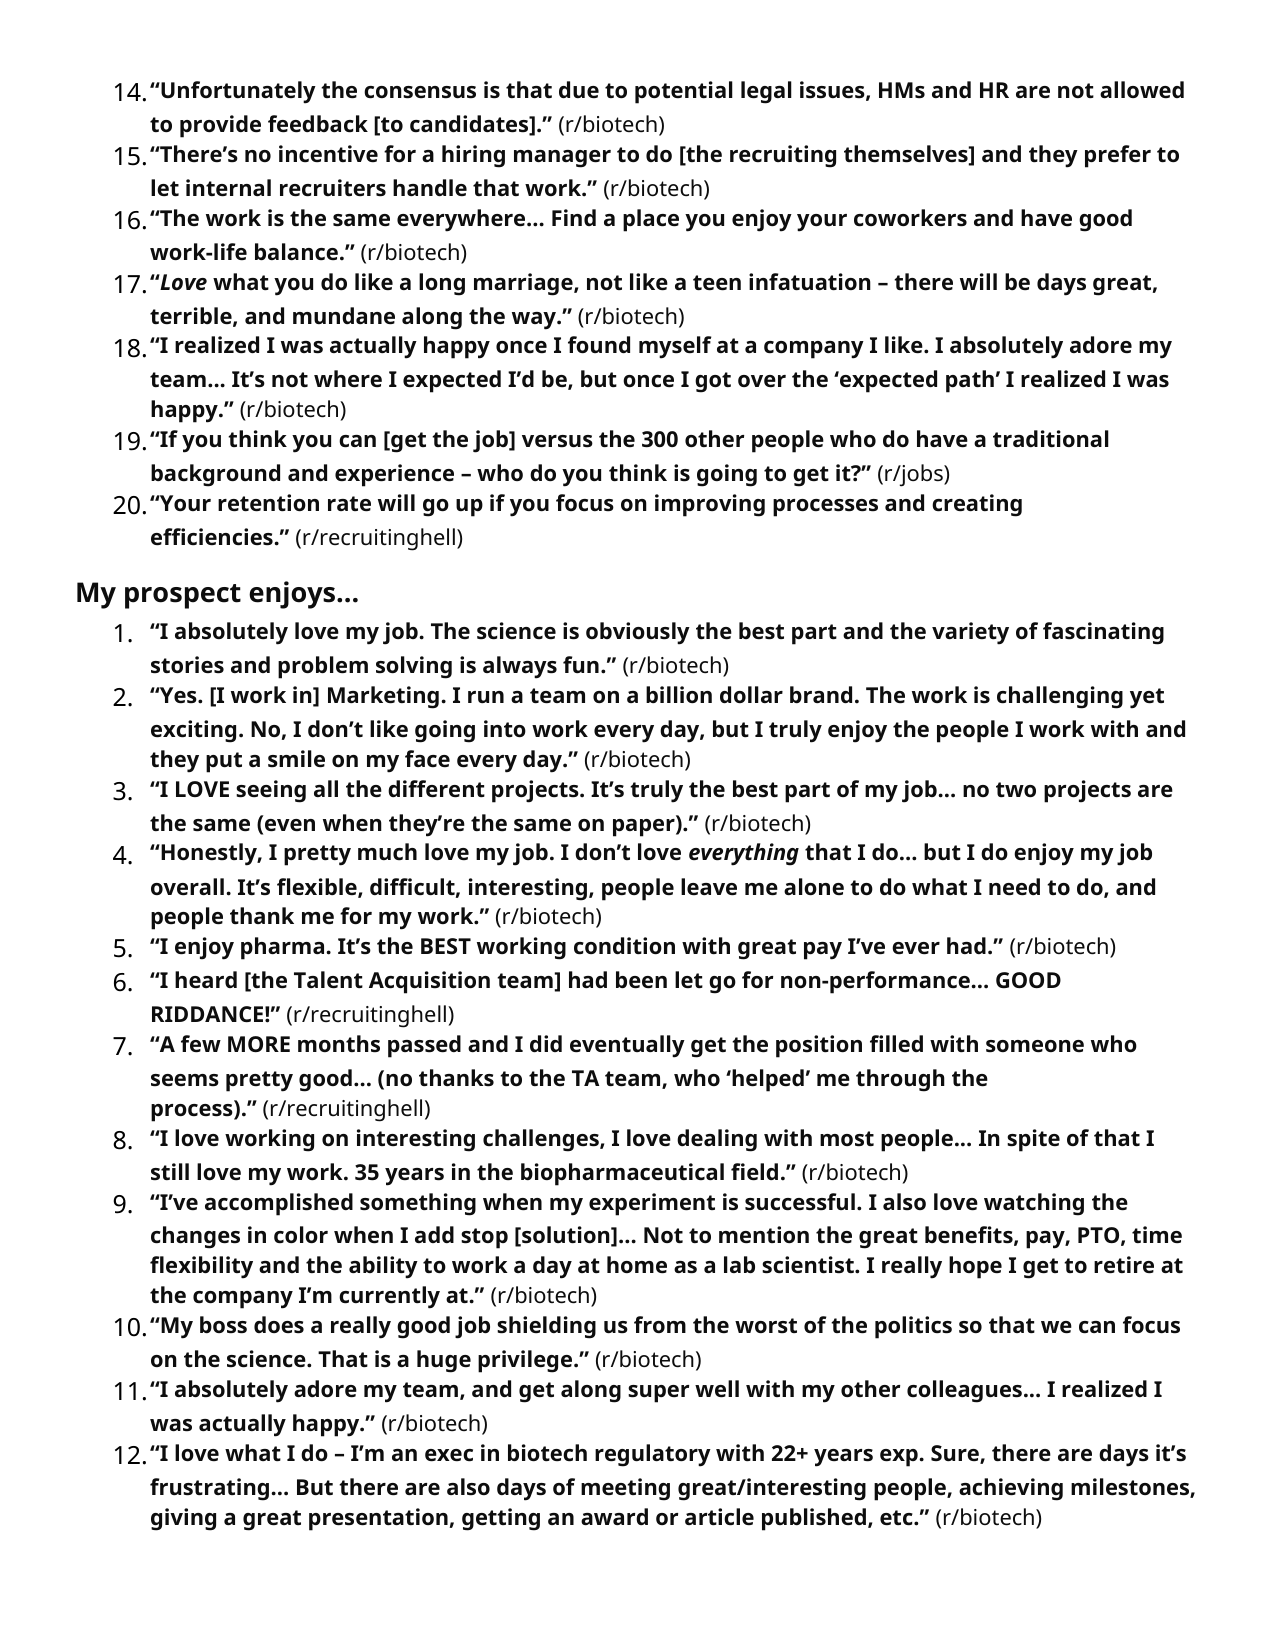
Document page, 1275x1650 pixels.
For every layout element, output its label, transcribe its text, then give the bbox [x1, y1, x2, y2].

list “I enjoy pharma. It’s the BEST working condition with great pay I’ve ever had.” (r/biotech) [112, 931, 1200, 965]
subtitle My prospect enjoys... [75, 574, 1200, 611]
list “Yes. [I work in] Marketing. I run a team on a billion dollar brand. The work is challenging yet exciting. No, I don’t like going into work every day, but I truly enjoy the people I work with and they put a smile on my face every day.” (r/biotech) [112, 680, 1200, 773]
list “If you think you can [get the job] versus the 300 other people who do have a traditional background and experience – who do you think is going to get it?” (r/jobs) [112, 424, 1200, 488]
list “Honestly, I pretty much love my job. I don’t love everything that I do... but I do enjoy my job overall. It’s flexible, difficult, interesting, people leave me alone to do what I need to do, and people thank me for my work.” (r/biotech) [112, 837, 1200, 931]
list “Unfortunately the consensus is that due to potential legal issues, HMs and HR are not allowed to provide feedback [to candidates].” (r/biotech) [112, 75, 1200, 139]
list “Love what you do like a long marriage, not like a teen infatuation – there will be days great, terrible, and mundane along the way.” (r/biotech) [112, 267, 1200, 330]
list “The work is the same everywhere... Find a place you enjoy your coworkers and have good work-life balance.” (r/biotech) [112, 203, 1200, 267]
list “I LOVE seeing all the different projects. It’s truly the best part of my job… no two projects are the same (even when they’re the same on paper).” (r/biotech) [112, 773, 1200, 837]
list “A few MORE months passed and I did eventually get the position filled with someone who seems pretty good... (no thanks to the TA team, who ‘helped’ me through the process).” (r/recruitinghell) [112, 1029, 1200, 1123]
list “I love what I do – I’m an exec in biotech regulatory with 22+ years exp. Sure, there are days it’s frustrating... But there are also days of meeting great/interesting people, achieving milestones, giving a great presentation, getting an award or article published, etc.” (r/biotech) [112, 1438, 1200, 1531]
list “There’s no incentive for a hiring manager to do [the recruiting themselves] and they prefer to let internal recruiters handle that work.” (r/biotech) [112, 139, 1200, 203]
list “Your retention rate will go up if you focus on improving processes and creating efficiencies.” (r/recruitinghell) [112, 488, 1200, 552]
list “I heard [the Talent Acquisition team] had been let go for non-performance... GOOD RIDDANCE!” (r/recruitinghell) [112, 965, 1200, 1029]
list “I absolutely adore my team, and get along super well with my other colleagues... I realized I was actually happy.” (r/biotech) [112, 1374, 1200, 1438]
list “My boss does a really good job shielding us from the worst of the politics so that we can focus on the science. That is a huge privilege.” (r/biotech) [112, 1310, 1200, 1374]
list “I absolutely love my job. The science is obviously the best part and the variety of fascinating stories and problem solving is always fun.” (r/biotech) [112, 616, 1200, 680]
list “I love working on interesting challenges, I love dealing with most people... In spite of that I still love my work. 35 years in the biopharmaceutical field.” (r/biotech) [112, 1123, 1200, 1186]
list “I realized I was actually happy once I found myself at a company I like. I absolutely adore my team... It’s not where I expected I’d be, but once I got over the ‘expected path’ I realized I was happy.” (r/biotech) [112, 330, 1200, 424]
list “I’ve accomplished something when my experiment is successful. I also love watching the changes in color when I add stop [solution]... Not to mention the great benefits, pay, PTO, time flexibility and the ability to work a day at home as a lab scientist. I really hope I get to retire at the company I’m currently at.” (r/biotech) [112, 1186, 1200, 1310]
